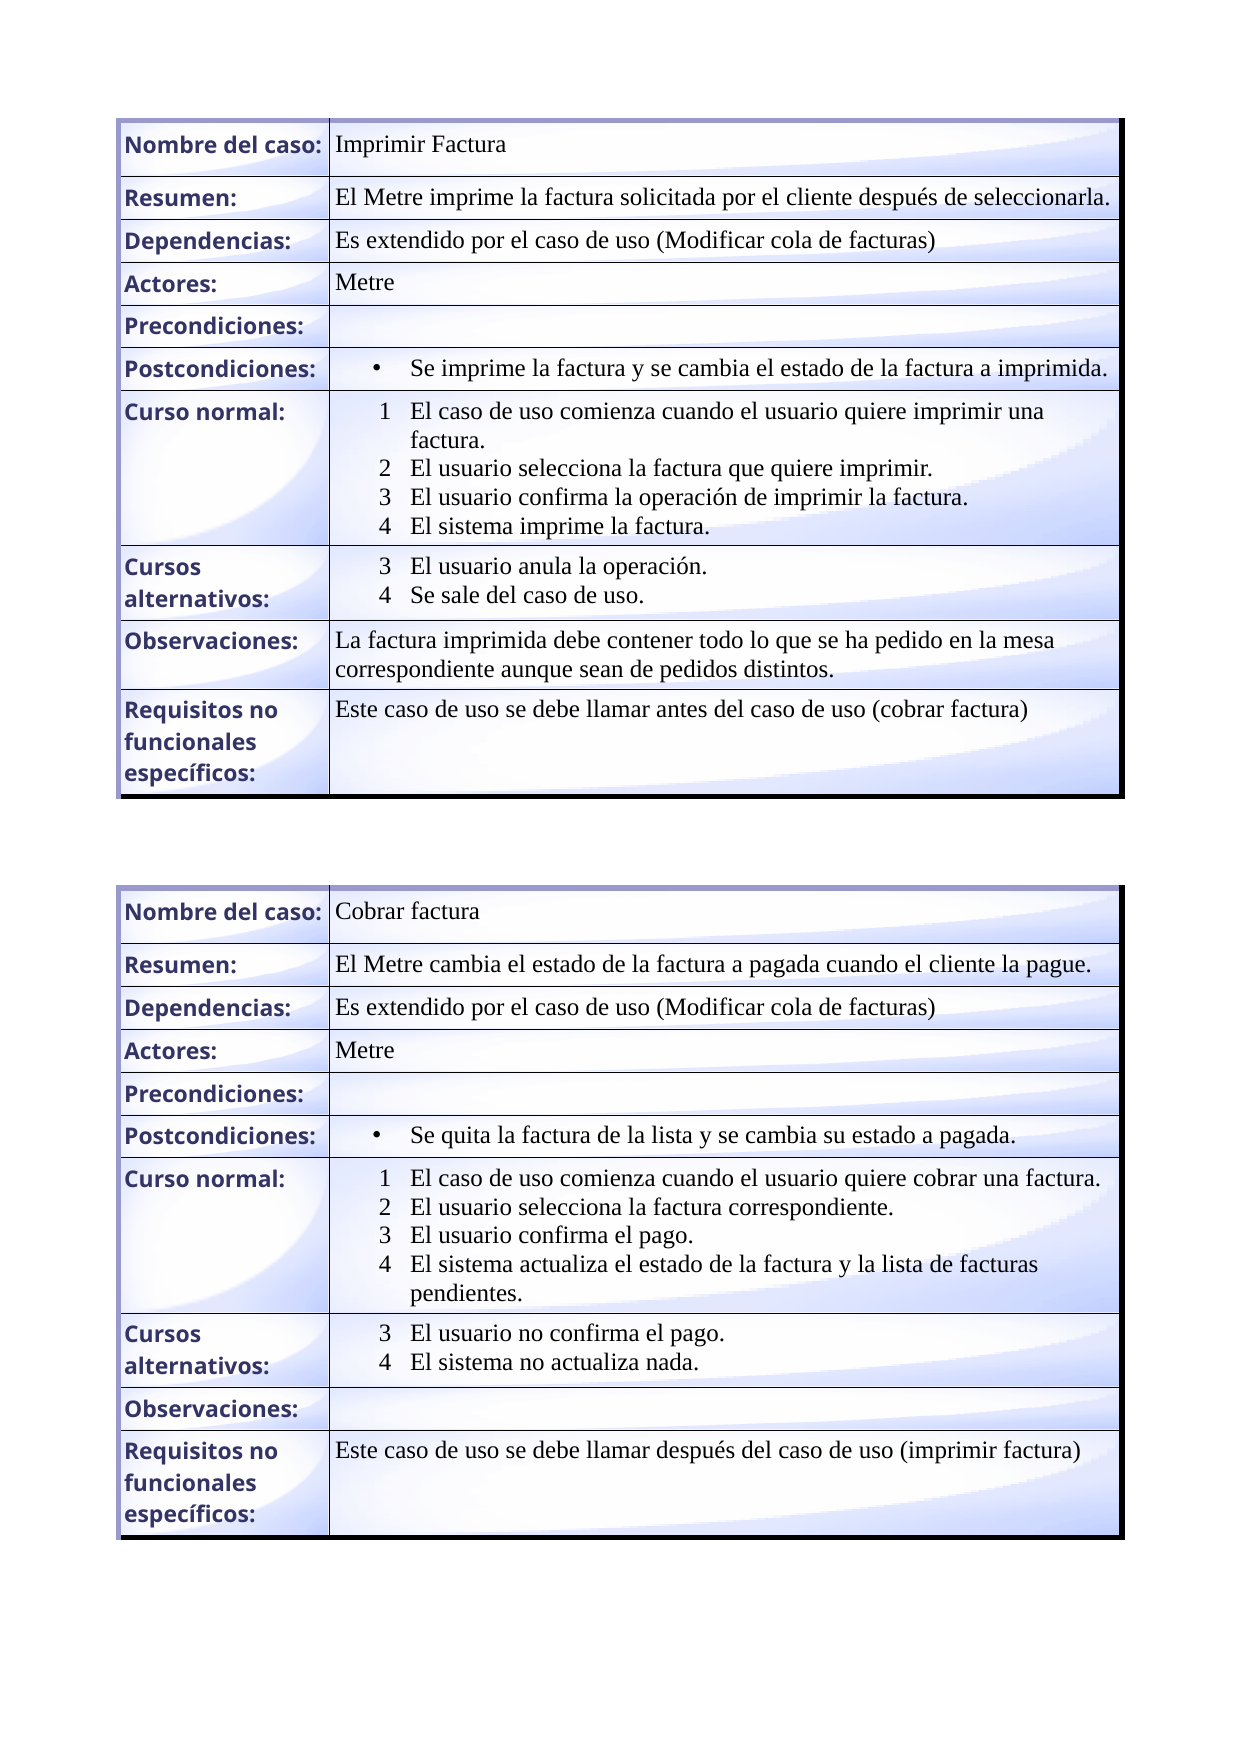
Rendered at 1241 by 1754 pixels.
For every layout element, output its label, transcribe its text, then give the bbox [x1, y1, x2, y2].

table_cell Actores: [121, 1030, 329, 1072]
table_cell Requisitos no funcionales específicos: [121, 1431, 329, 1535]
table_cell Observaciones: [121, 621, 329, 688]
table_cell Postcondiciones: [121, 1116, 329, 1157]
table_cell Postcondiciones: [121, 348, 329, 390]
table_cell Precondiciones: [121, 306, 329, 347]
table_cell Es extendido por el caso de uso (Modificar cola de facturas) [330, 987, 1119, 1029]
table_header Imprimir Factura [330, 123, 1119, 176]
table_cell El caso de uso comienza cuando el usuario quiere imprimir una factura. El usuario selecciona la factura que quiere imprimir. El usuario confirma la operación de imprimir la factura. El sistema imprime la factura. [330, 391, 1119, 545]
table_cell El caso de uso comienza cuando el usuario quiere cobrar una factura. El usuario selecciona la factura correspondiente. El usuario confirma el pago. El sistema actualiza el estado de la factura y la lista de facturas pendientes. [330, 1158, 1119, 1313]
table_cell Resumen: [121, 177, 329, 219]
table_cell Cursos alternativos: [121, 546, 329, 619]
table_cell Se imprime la factura y se cambia el estado de la factura a imprimida. [330, 348, 1119, 390]
table_cell Actores: [121, 263, 329, 304]
table_cell Resumen: [121, 944, 329, 986]
table_cell [330, 306, 1119, 347]
table_cell La factura imprimida debe contener todo lo que se ha pedido en la mesa correspondiente aunque sean de pedidos distintos. [330, 621, 1119, 688]
table_cell [330, 1073, 1119, 1114]
table_cell El Metre imprime la factura solicitada por el cliente después de seleccionarla. [330, 177, 1119, 219]
table_cell Dependencias: [121, 220, 329, 262]
table_cell Curso normal: [121, 1158, 329, 1313]
table_cell Metre [330, 1030, 1119, 1072]
table_cell Metre [330, 263, 1119, 304]
table_cell El Metre cambia el estado de la factura a pagada cuando el cliente la pague. [330, 944, 1119, 986]
table_cell Se quita la factura de la lista y se cambia su estado a pagada. [330, 1116, 1119, 1157]
table_cell Dependencias: [121, 987, 329, 1029]
table_cell 3 El usuario no confirma el pago. 4 El sistema no actualiza nada. [330, 1314, 1119, 1387]
table_cell Es extendido por el caso de uso (Modificar cola de facturas) [330, 220, 1119, 262]
table_header Nombre del caso: [121, 123, 329, 176]
table_cell Observaciones: [121, 1388, 329, 1429]
table_cell Este caso de uso se debe llamar después del caso de uso (imprimir factura) [330, 1431, 1119, 1535]
table_cell Requisitos no funcionales específicos: [121, 690, 329, 794]
table_header Nombre del caso: [121, 891, 329, 943]
table_cell Este caso de uso se debe llamar antes del caso de uso (cobrar factura) [330, 690, 1119, 794]
table_cell Cursos alternativos: [121, 1314, 329, 1387]
table_cell 3 El usuario anula la operación. 4 Se sale del caso de uso. [330, 546, 1119, 619]
table_cell Precondiciones: [121, 1073, 329, 1114]
table_cell Curso normal: [121, 391, 329, 545]
table_header Cobrar factura [330, 891, 1119, 943]
table_cell [330, 1388, 1119, 1429]
